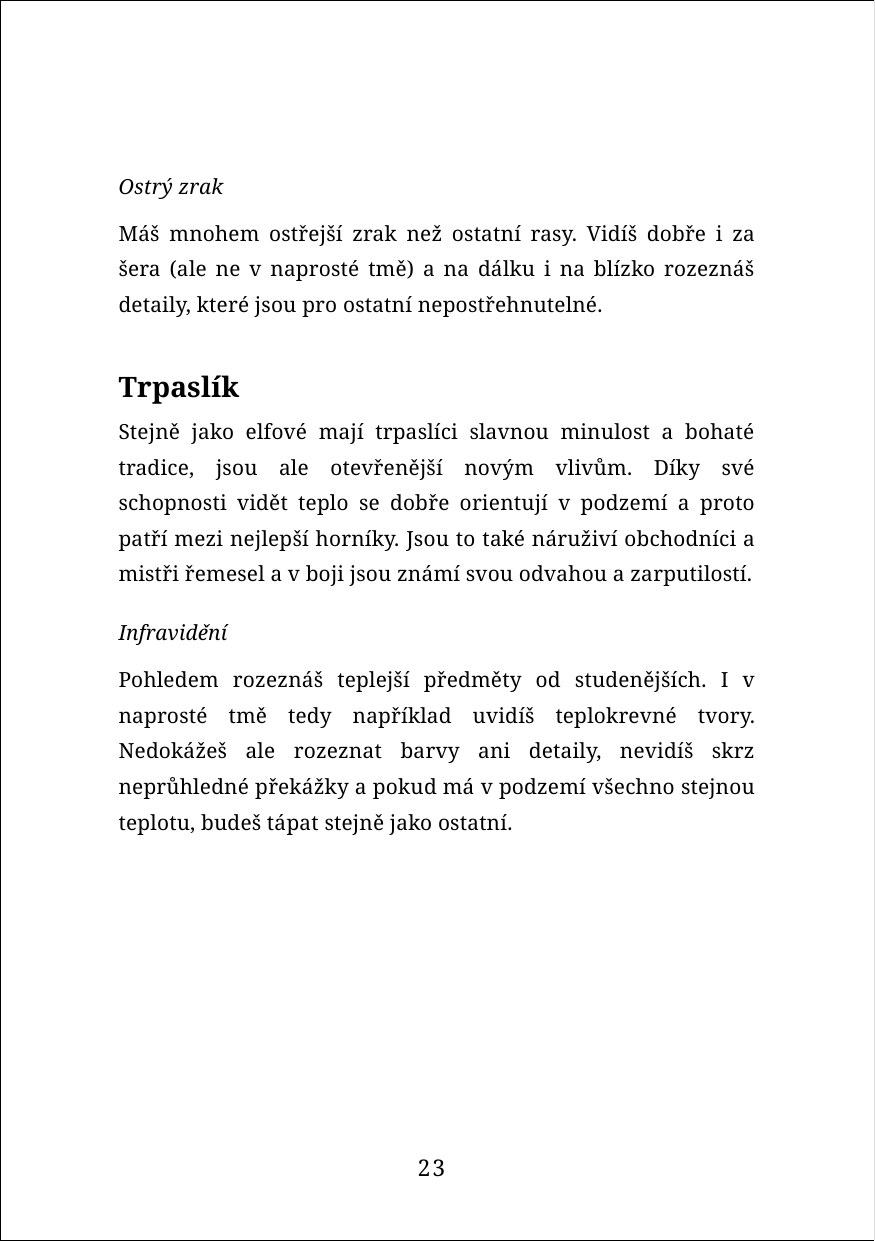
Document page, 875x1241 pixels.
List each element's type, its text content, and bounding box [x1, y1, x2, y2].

subtitle Trpaslík [118, 367, 756, 405]
text Máš mnohem ostřejší zrak než ostatní rasy. Vidíš dobře i za šera (ale ne v naprosté tmě) a na dálku i na blízko rozeznáš detaily, které jsou pro ostatní nepostřehnutelné. [118, 219, 756, 318]
text Pohledem rozeznáš teplejší předměty od studenějších. I v naprosté tmě tedy například uvidíš teplokrevné tvory. Nedokážeš ale rozeznat barvy ani detaily, nevidíš skrz neprůhledné překážky a pokud má v podzemí všechno stejnou teplotu, budeš tápat stejně jako ostatní. [118, 666, 756, 836]
text Infravidění [118, 618, 756, 647]
text Ostrý zrak [118, 172, 756, 200]
text Stejně jako elfové mají trpaslíci slavnou minulost a bohaté tradice, jsou ale otevřenější novým vlivům. Díky své schopnosti vidět teplo se dobře orientují v podzemí a proto patří mezi nejlepší horníky. Jsou to také náruživí obchodníci a mistři řemesel a v boji jsou známí svou odvahou a zarputilostí. [118, 417, 756, 588]
